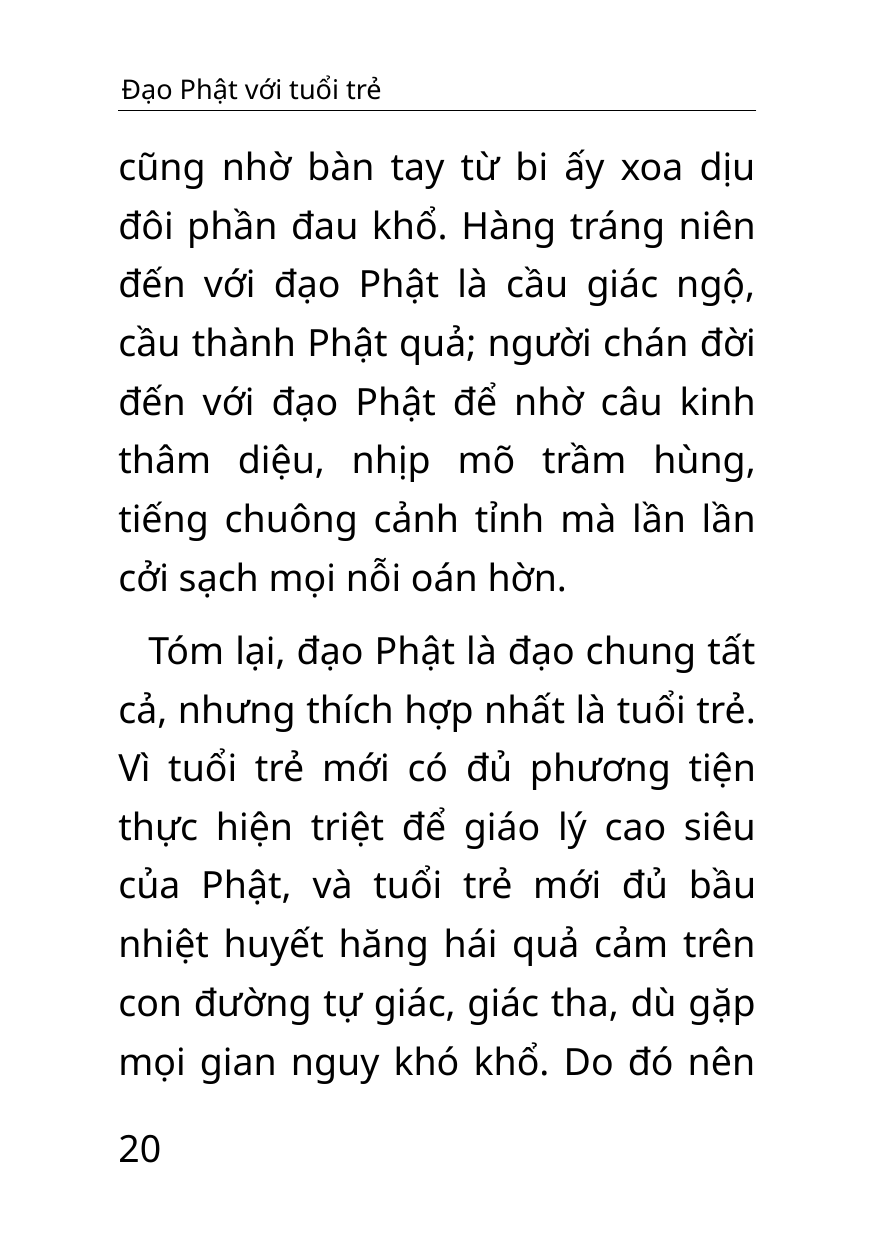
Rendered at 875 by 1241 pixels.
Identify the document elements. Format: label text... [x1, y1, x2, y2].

text cũng nhờ bàn tay từ bi ấy xoa dịu đôi phần đau khổ. Hàng tráng niên đến với đạo Phật là cầu giác ngộ, cầu thành Phật quả; người chán đời đến với đạo Phật để nhờ câu kinh thâm diệu, nhịp mõ trầm hùng, tiếng chuông cảnh tỉnh mà lần lần cởi sạch mọi nỗi oán hờn. [118, 141, 756, 602]
text Tóm lại, đạo Phật là đạo chung tất cả, nhưng thích hợp nhất là tuổi trẻ. Vì tuổi trẻ mới có đủ phương tiện thực hiện triệt để giáo lý cao siêu của Phật, và tuổi trẻ mới đủ bầu nhiệt huyết hăng hái quả cảm trên con đường tự giác, giác tha, dù gặp mọi gian nguy khó khổ. Do đó nên [118, 624, 756, 1086]
